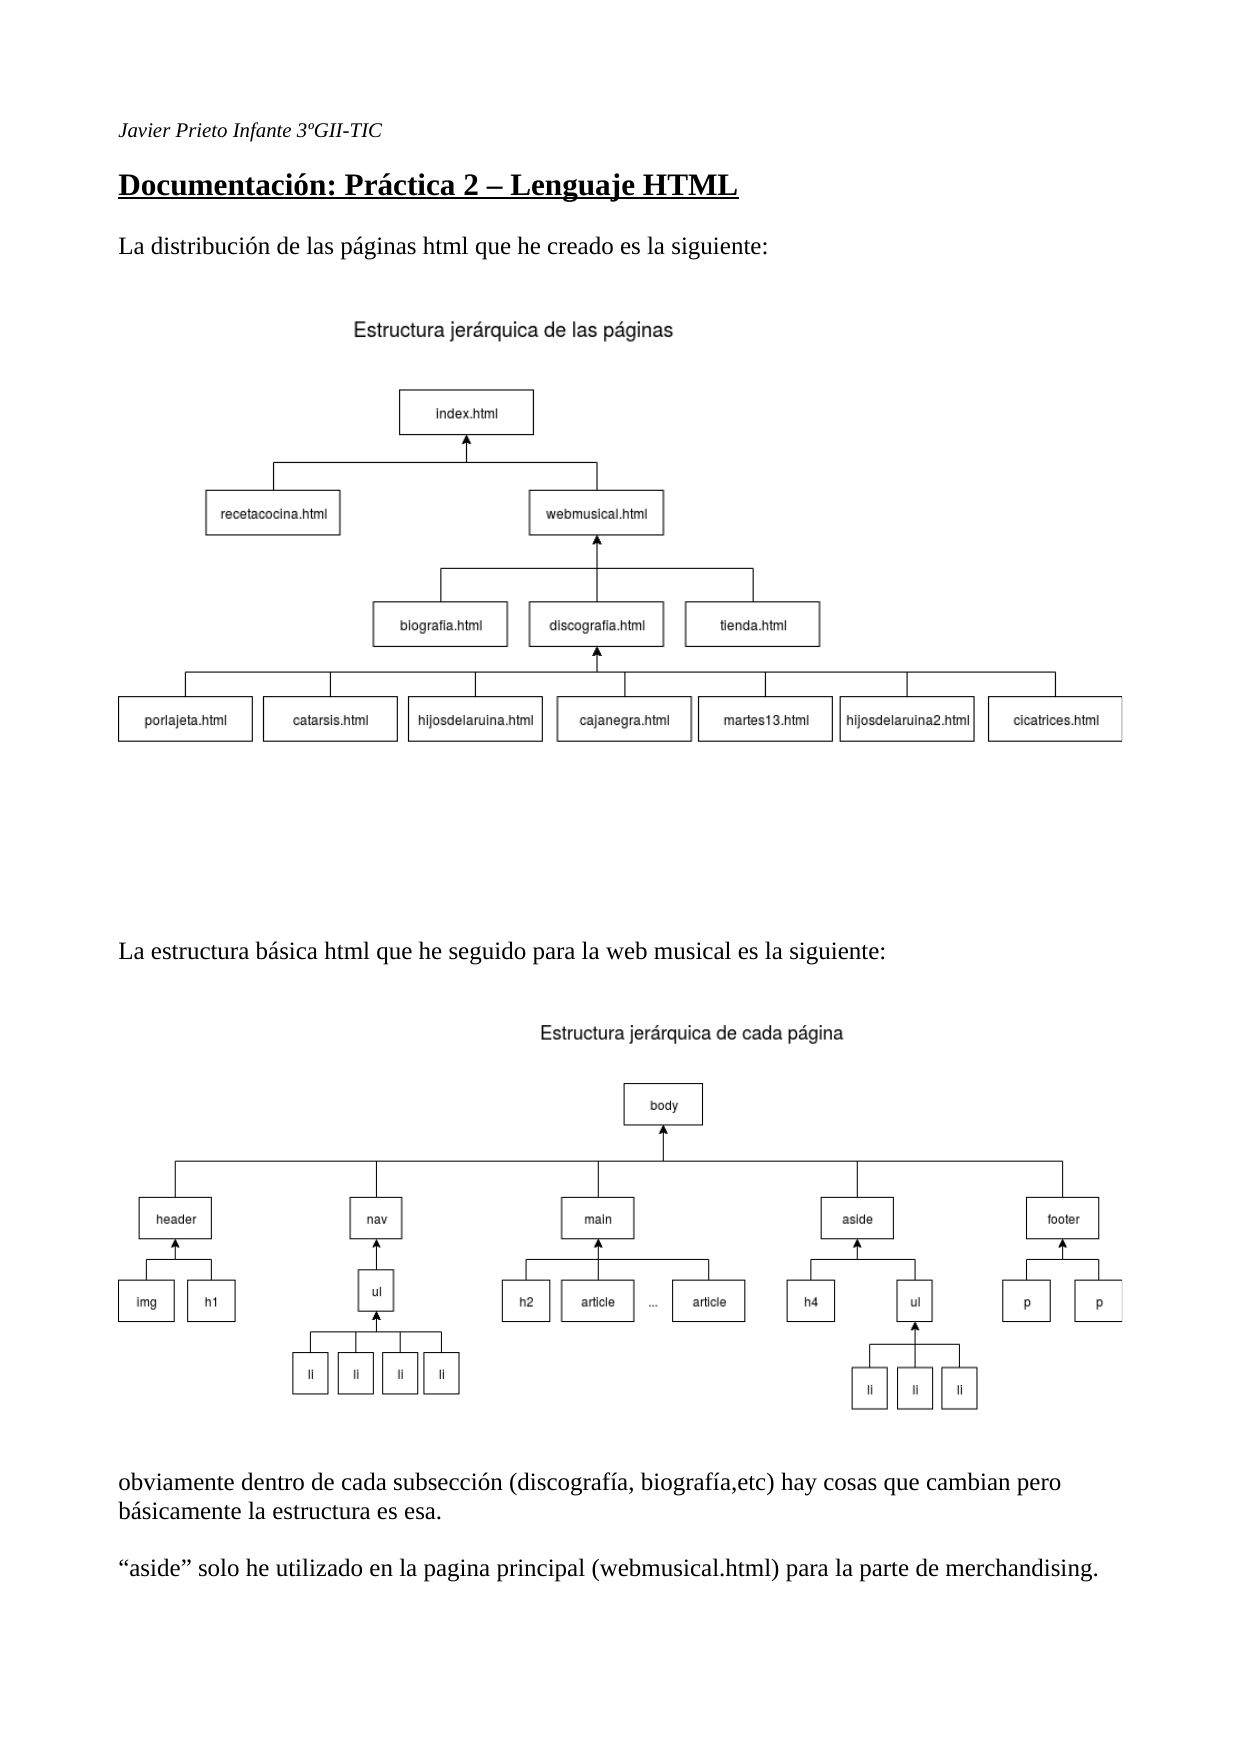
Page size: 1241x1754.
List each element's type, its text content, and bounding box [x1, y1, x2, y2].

picture [118, 1022, 1123, 1410]
text obviamente dentro de cada subsección (discografía, biografía,etc) hay cosas que cambian pero básicamente la estructura es esa. [118, 1467, 1122, 1524]
text La estructura básica html que he seguido para la web musical es la siguiente: [118, 936, 1122, 964]
text Javier Prieto Infante 3ºGII-TIC [118, 118, 1122, 142]
text Documentación: Práctica 2 – Lenguaje HTML [118, 166, 1122, 202]
picture [118, 317, 1123, 821]
text La distribución de las páginas html que he creado es la siguiente: [118, 231, 1122, 260]
text “aside” solo he utilizado en la pagina principal (webmusical.html) para la parte de merchandising. [118, 1553, 1122, 1582]
